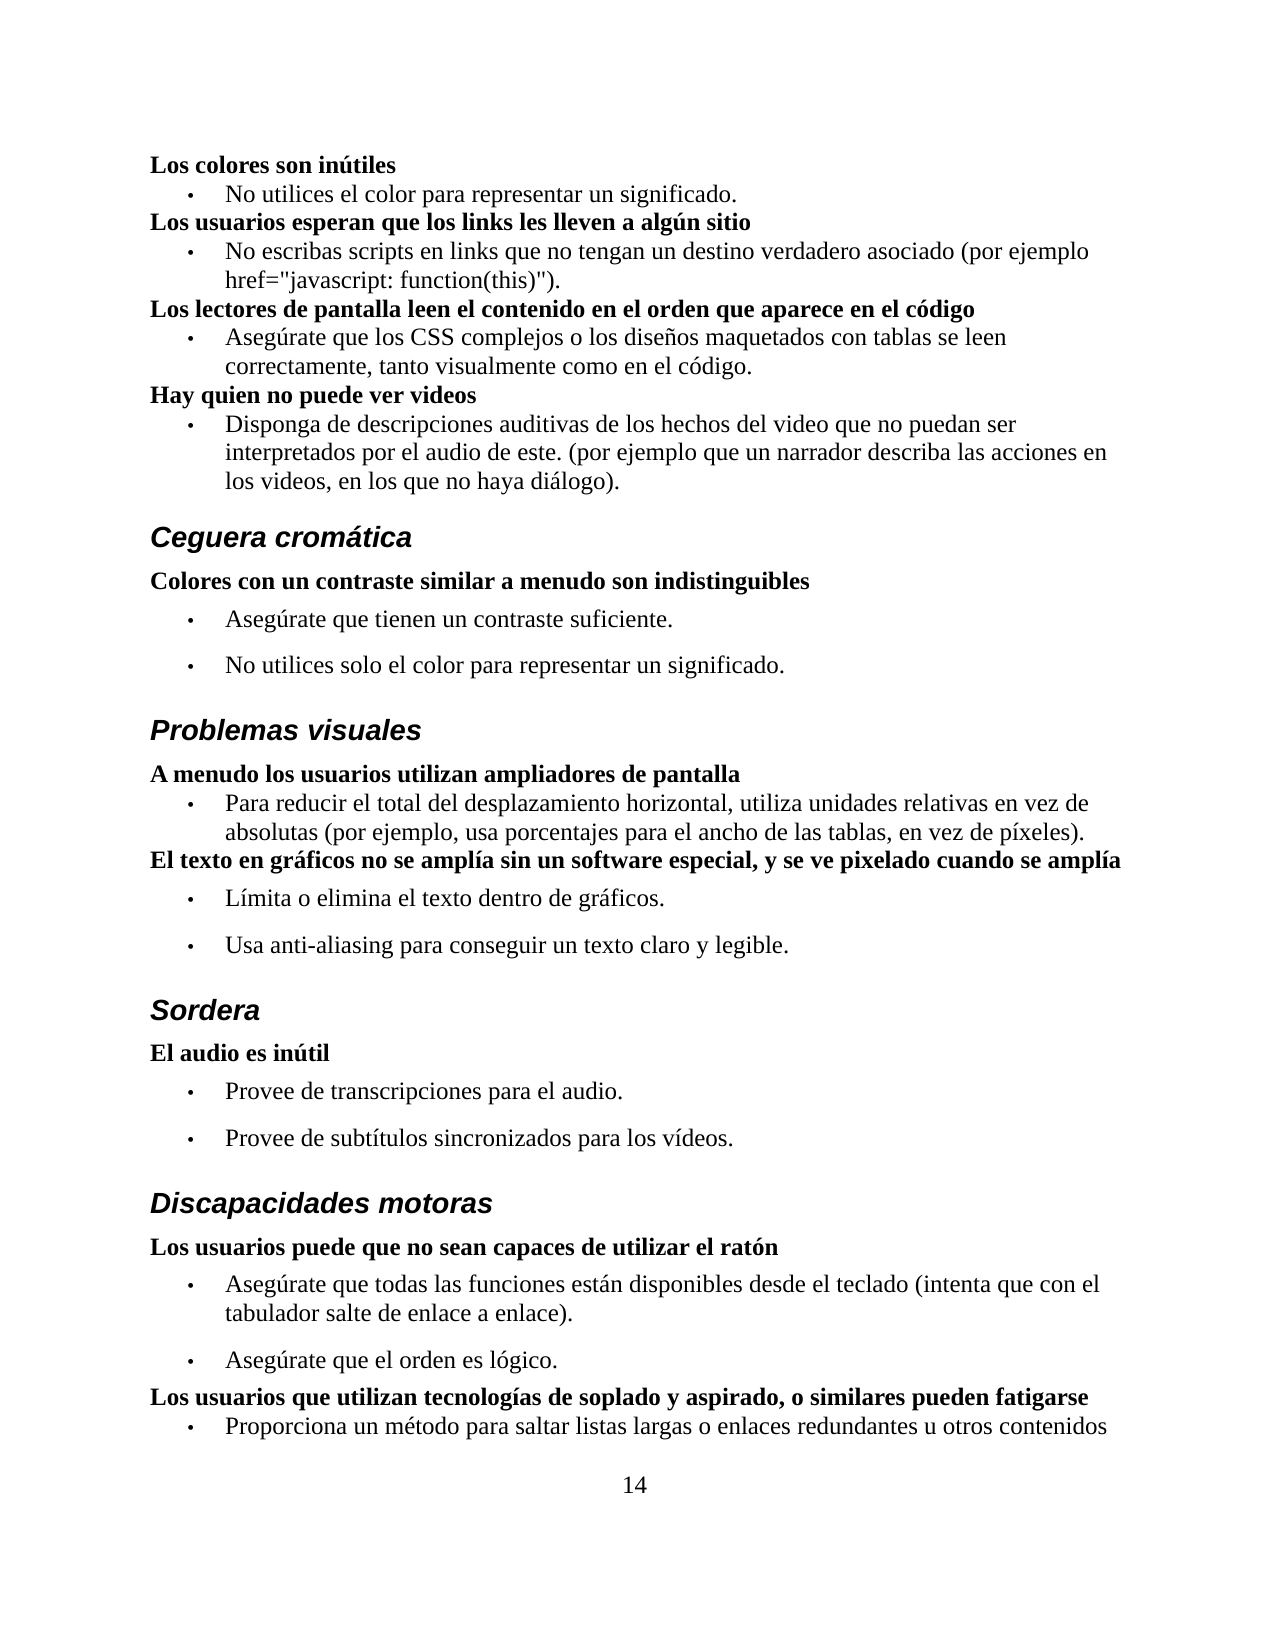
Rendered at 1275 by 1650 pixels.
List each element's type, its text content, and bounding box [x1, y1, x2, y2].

text Los usuarios que utilizan tecnologías de soplado y aspirado, o similares pueden fatigarse [150, 1382, 1125, 1411]
list Límita o elimina el texto dentro de gráficos. [187, 883, 1125, 912]
text Los colores son inútiles [150, 150, 1125, 179]
text Los lectores de pantalla leen el contenido en el orden que aparece en el código [150, 294, 1125, 322]
list Proporciona un método para saltar listas largas o enlaces redundantes u otros contenidos [187, 1411, 1125, 1440]
list Provee de subtítulos sincronizados para los vídeos. [187, 1123, 1125, 1152]
text Los usuarios puede que no sean capaces de utilizar el ratón [150, 1232, 1125, 1260]
list Para reducir el total del desplazamiento horizontal, utiliza unidades relativas en vez de absolutas (por ejemplo, usa porcentajes para el ancho de las tablas, en vez de píxeles). [187, 788, 1125, 845]
list Asegúrate que el orden es lógico. [187, 1345, 1125, 1373]
subtitle Problemas visuales [150, 713, 1125, 747]
text El texto en gráficos no se amplía sin un software especial, y se ve pixelado cuando se amplía [150, 845, 1125, 874]
subtitle Ceguera cromática [150, 520, 1125, 553]
list Usa anti-aliasing para conseguir un texto claro y legible. [187, 930, 1125, 958]
text A menudo los usuarios utilizan ampliadores de pantalla [150, 759, 1125, 788]
subtitle Sordera [150, 992, 1125, 1026]
list No escribas scripts en links que no tengan un destino verdadero asociado (por ejemplo href="javascript: function(this)"). [187, 236, 1125, 294]
list Disponga de descripciones auditivas de los hechos del video que no puedan ser interpretados por el audio de este. (por ejemplo que un narrador describa las acciones en los videos, en los que no haya diálogo). [187, 409, 1125, 495]
list Provee de transcripciones para el audio. [187, 1076, 1125, 1105]
text Colores con un contraste similar a menudo son indistinguibles [150, 566, 1125, 595]
list Asegúrate que los CSS complejos o los diseños maquetados con tablas se leen correctamente, tanto visualmente como en el código. [187, 322, 1125, 380]
text Los usuarios esperan que los links les lleven a algún sitio [150, 207, 1125, 236]
text Hay quien no puede ver videos [150, 380, 1125, 409]
text El audio es inútil [150, 1038, 1125, 1067]
subtitle Discapacidades motoras [150, 1186, 1125, 1219]
list No utilices solo el color para representar un significado. [187, 650, 1125, 679]
list No utilices el color para representar un significado. [187, 179, 1125, 207]
list Asegúrate que tienen un contraste suficiente. [187, 604, 1125, 632]
list Asegúrate que todas las funciones están disponibles desde el teclado (intenta que con el tabulador salte de enlace a enlace). [187, 1269, 1125, 1327]
